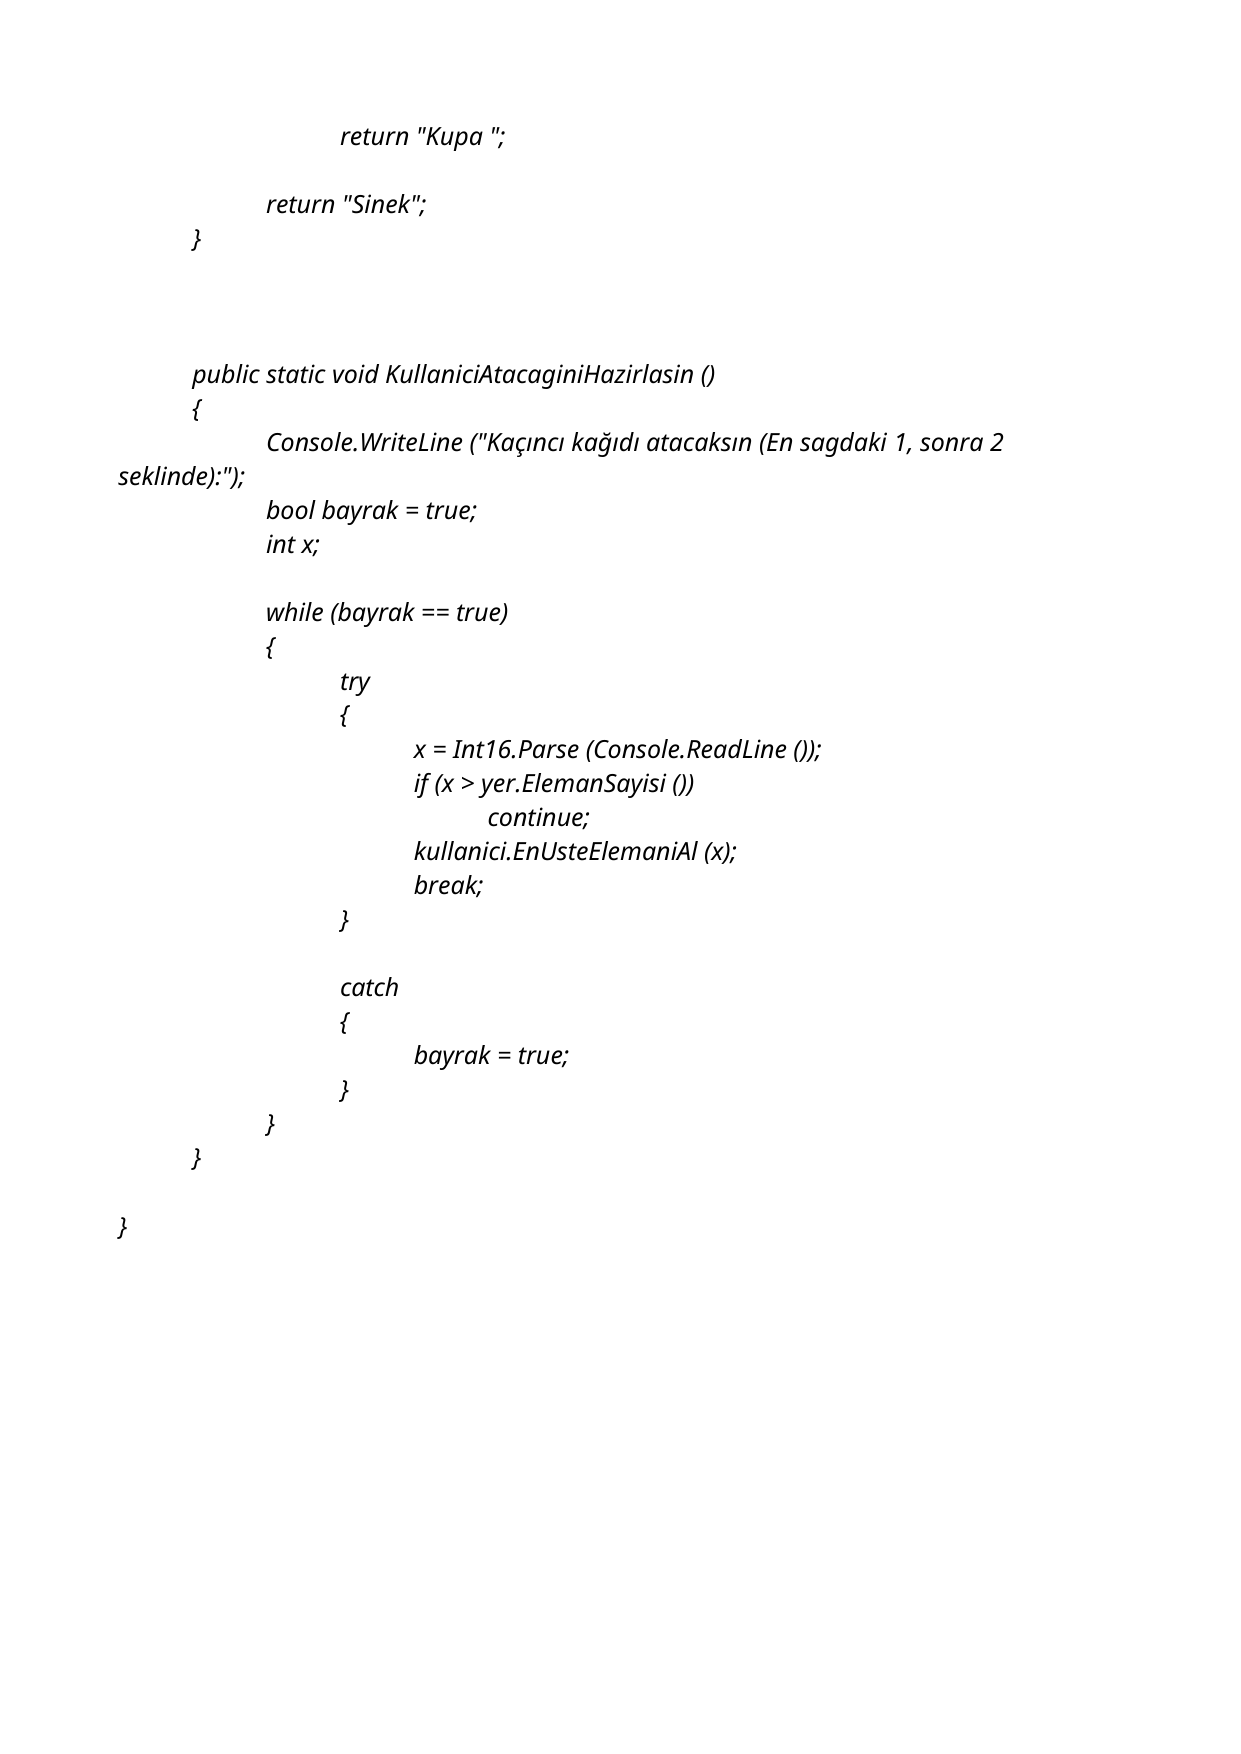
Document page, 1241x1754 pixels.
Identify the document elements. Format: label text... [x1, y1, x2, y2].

text if (x > yer.ElemanSayisi ()) [118, 765, 1122, 799]
text { [118, 697, 1122, 731]
text catch [118, 970, 1122, 1004]
text while (bayrak == true) [118, 595, 1122, 629]
text } [118, 1140, 1122, 1174]
text } [118, 902, 1122, 936]
text kullanici.EnUsteElemaniAl (x); [118, 833, 1122, 867]
text break; [118, 867, 1122, 902]
text bool bayrak = true; [118, 493, 1122, 527]
text return "Kupa "; [118, 118, 1122, 152]
text Console.WriteLine ("Kaçıncı kağıdı atacaksın (En sagdaki 1, sonra 2 seklinde):"); [118, 425, 1122, 493]
text public static void KullaniciAtacaginiHazirlasin () [118, 357, 1122, 391]
text bayrak = true; [118, 1038, 1122, 1072]
text x = Int16.Parse (Console.ReadLine ()); [118, 731, 1122, 765]
text { [118, 391, 1122, 425]
text try [118, 663, 1122, 697]
text return "Sinek"; [118, 186, 1122, 220]
text { [118, 629, 1122, 663]
text int x; [118, 527, 1122, 561]
text } [118, 220, 1122, 254]
text continue; [118, 799, 1122, 833]
text } [118, 1072, 1122, 1106]
text } [118, 1106, 1122, 1140]
text { [118, 1004, 1122, 1038]
text } [118, 1208, 1122, 1242]
